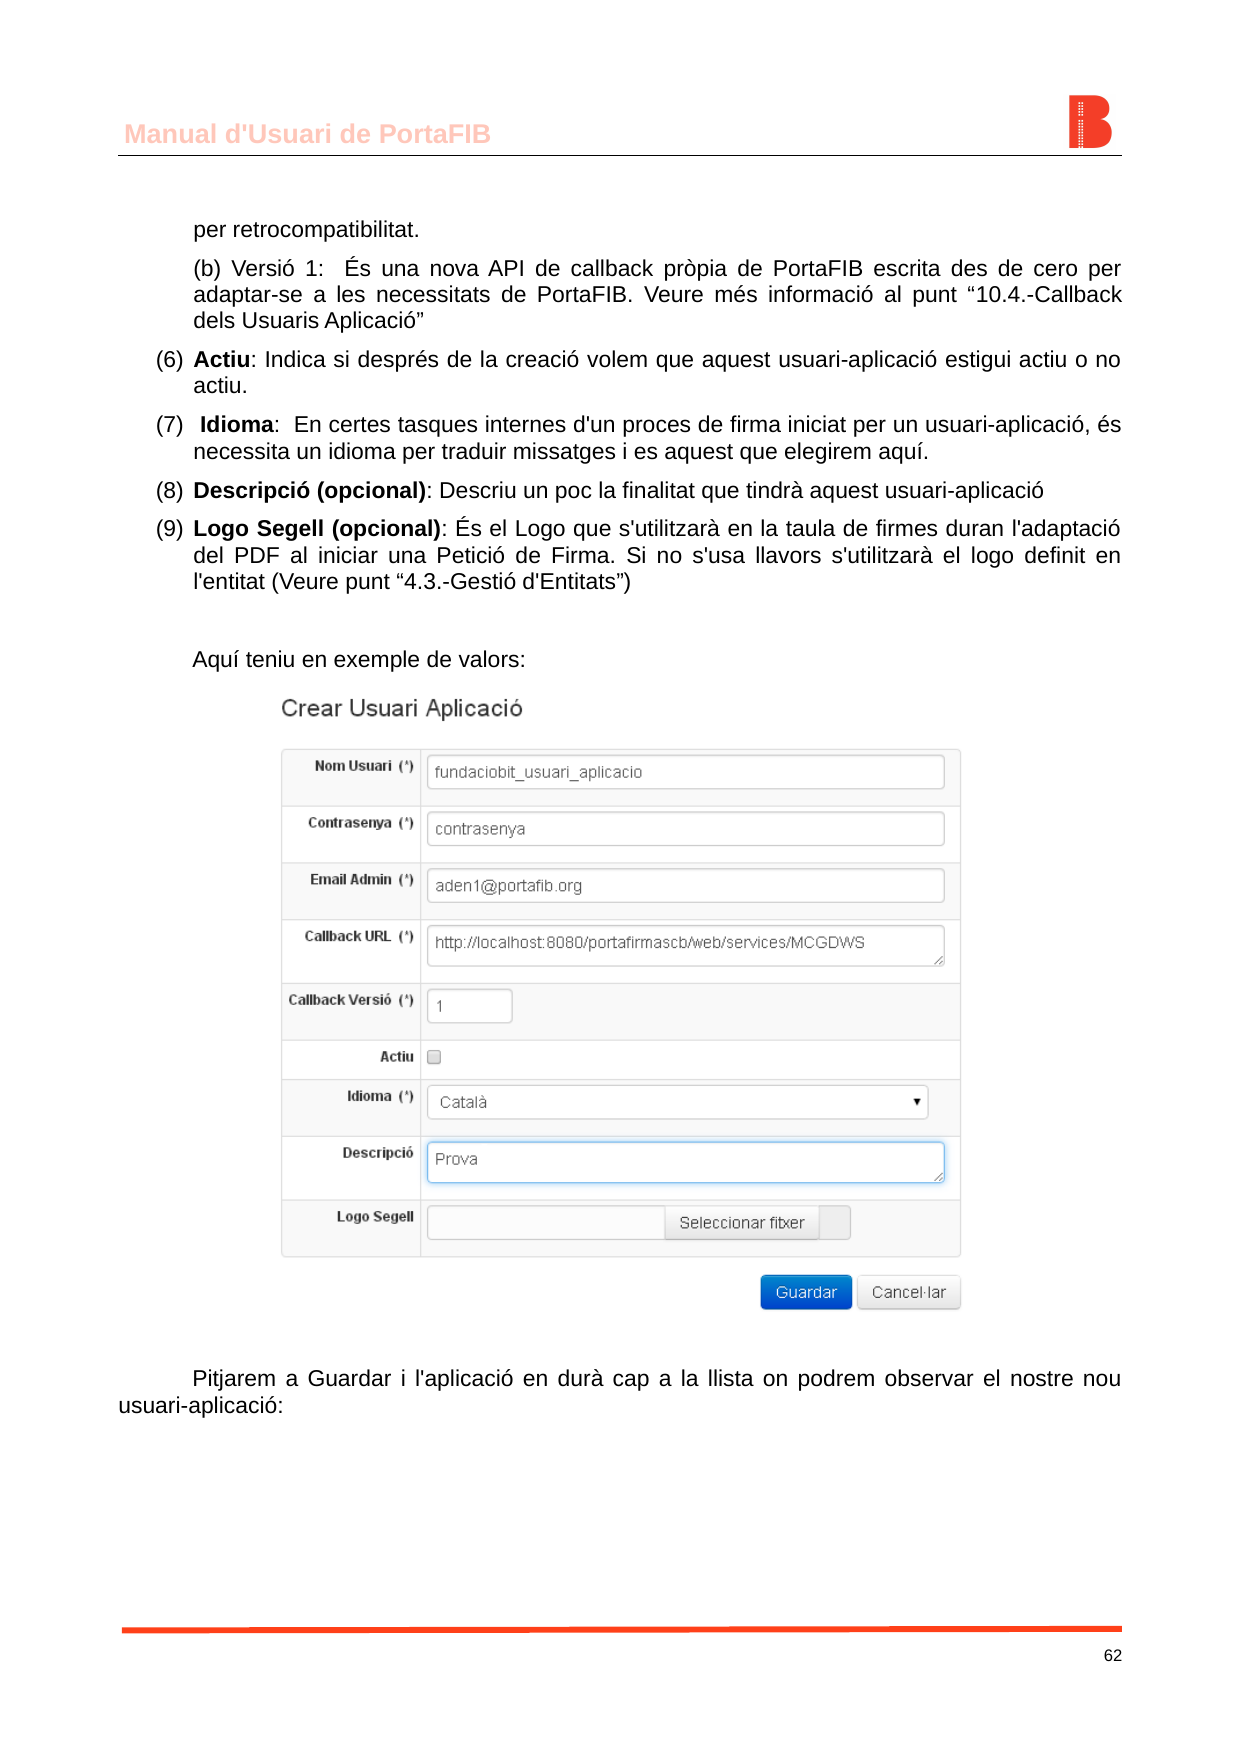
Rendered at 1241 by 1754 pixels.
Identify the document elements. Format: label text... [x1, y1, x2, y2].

list Logo Segell (opcional): És el Logo que s'utilitzarà en la taula de firmes duran l'adaptació del PDF al iniciar una Petició de Firma. Si no s'usa llavors s'utilitzarà el logo definit en l'entitat (Veure punt “4.3.-Gestió d'Entitats”) [156, 515, 1122, 594]
text Aquí teniu en exemple de valors: [118, 646, 1122, 672]
picture [273, 684, 967, 1327]
list (b) Versió 1: És una nova API de callback pròpia de PortaFIB escrita des de cero per adaptar-se a les necessitats de PortaFIB. Veure més informació al punt “10.4.-Callback dels Usuaris Aplicació” [156, 254, 1122, 334]
list Actiu: Indica si després de la creació volem que aquest usuari-aplicació estigui actiu o no actiu. [156, 346, 1122, 399]
text Pitjarem a Guardar i l'aplicació en durà cap a la llista on podrem observar el nostre nou usuari-aplicació: [118, 1365, 1122, 1418]
picture [1063, 94, 1117, 150]
list Descripció (opcional): Descriu un poc la finalitat que tindrà aquest usuari-aplicació [156, 477, 1122, 503]
list per retrocompatibilitat. [156, 216, 1122, 242]
list Idioma: En certes tasques internes d'un proces de firma iniciat per un usuari-aplicació, és necessita un idioma per traduir missatges i es aquest que elegirem aquí. [156, 411, 1122, 464]
